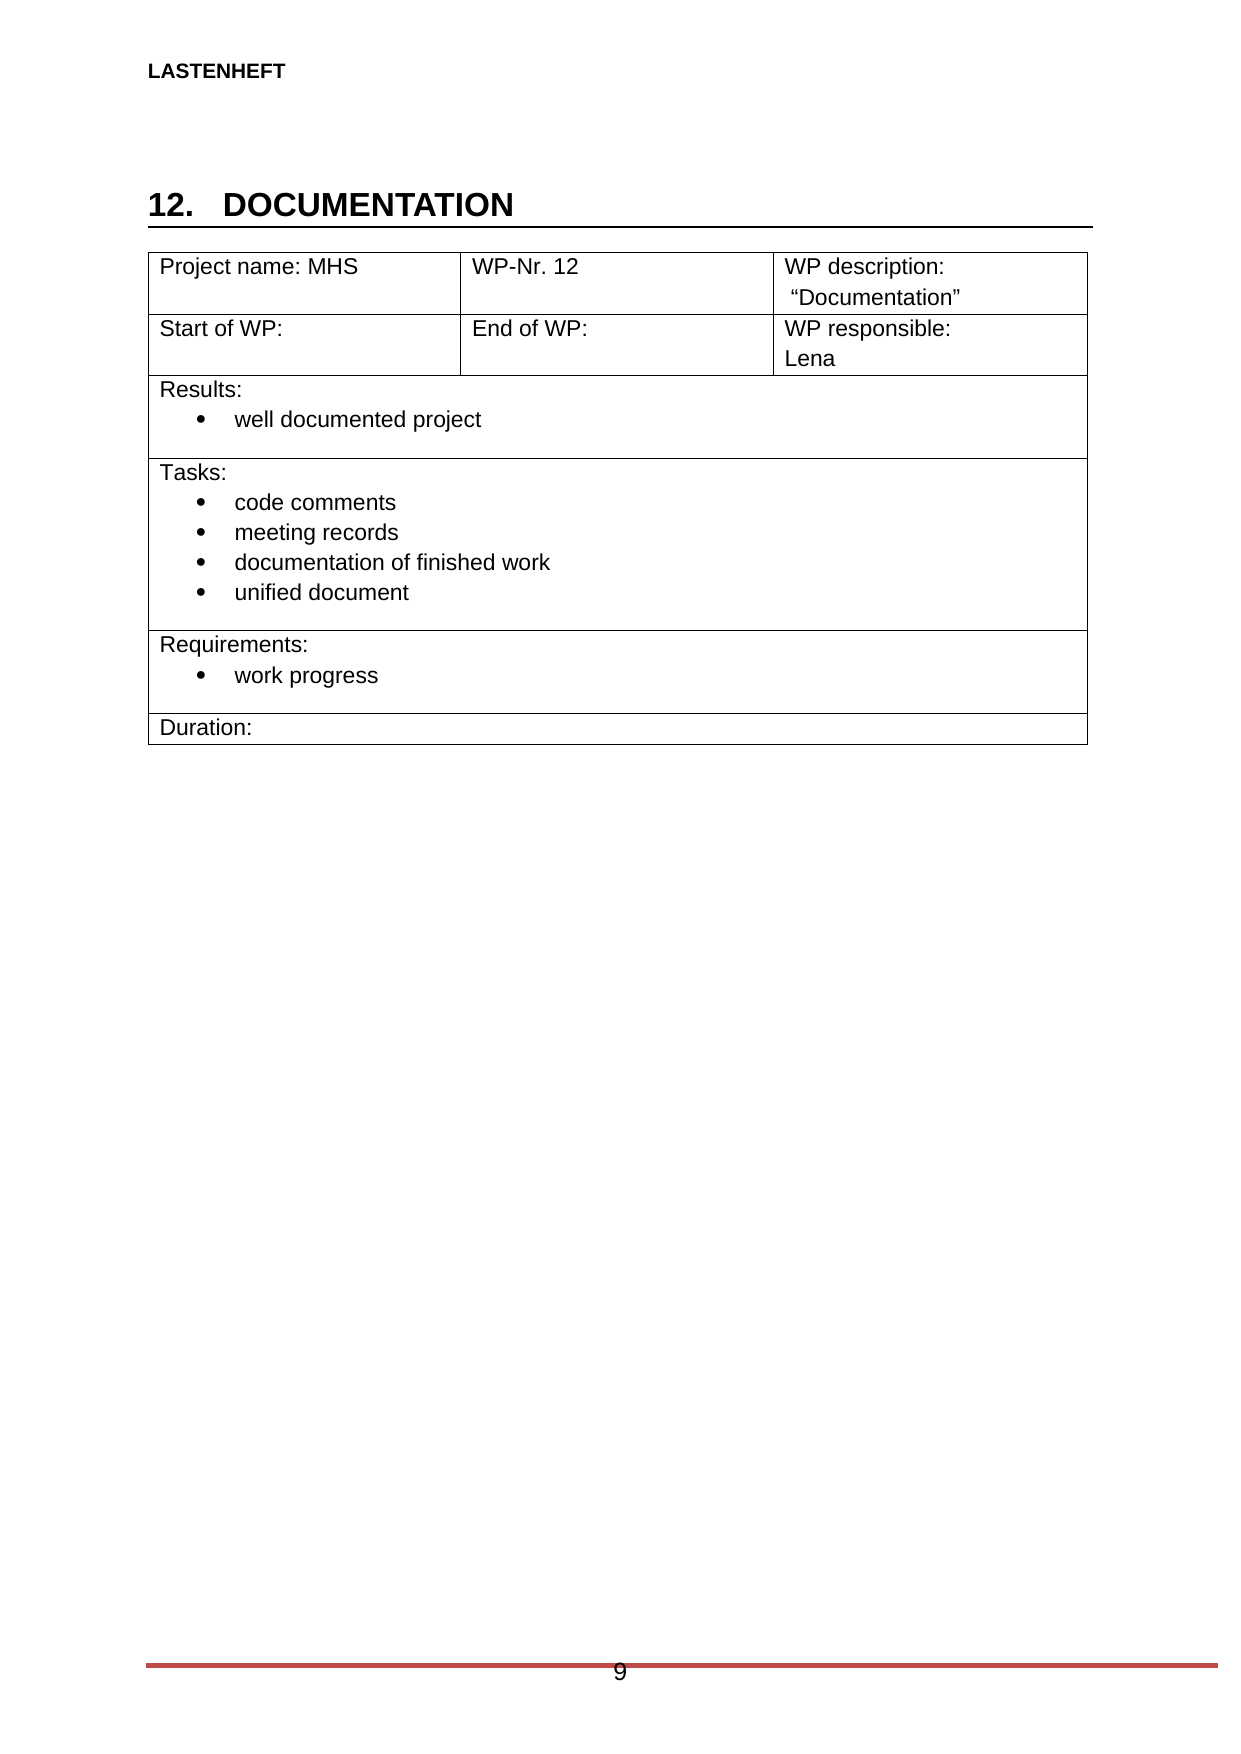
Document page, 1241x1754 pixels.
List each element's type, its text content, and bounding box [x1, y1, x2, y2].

table_cell Start of WP: [149, 315, 460, 375]
table_cell WP responsible: Lena [774, 315, 1087, 375]
table_header WP-Nr. 12 [461, 253, 773, 314]
table_cell Results: well documented project [149, 376, 1087, 457]
table_cell Tasks: code comments meeting records documentation of finished work unified document [149, 459, 1087, 630]
table_cell Duration: [149, 714, 461, 744]
table_header WP description: “Documentation” [774, 253, 1087, 314]
table_cell Requirements: work progress [149, 631, 1087, 713]
table_header Project name: MHS [149, 253, 460, 314]
subtitle Documentation [148, 185, 1093, 226]
table_cell End of WP: [461, 315, 773, 375]
table_cell [461, 714, 1087, 744]
